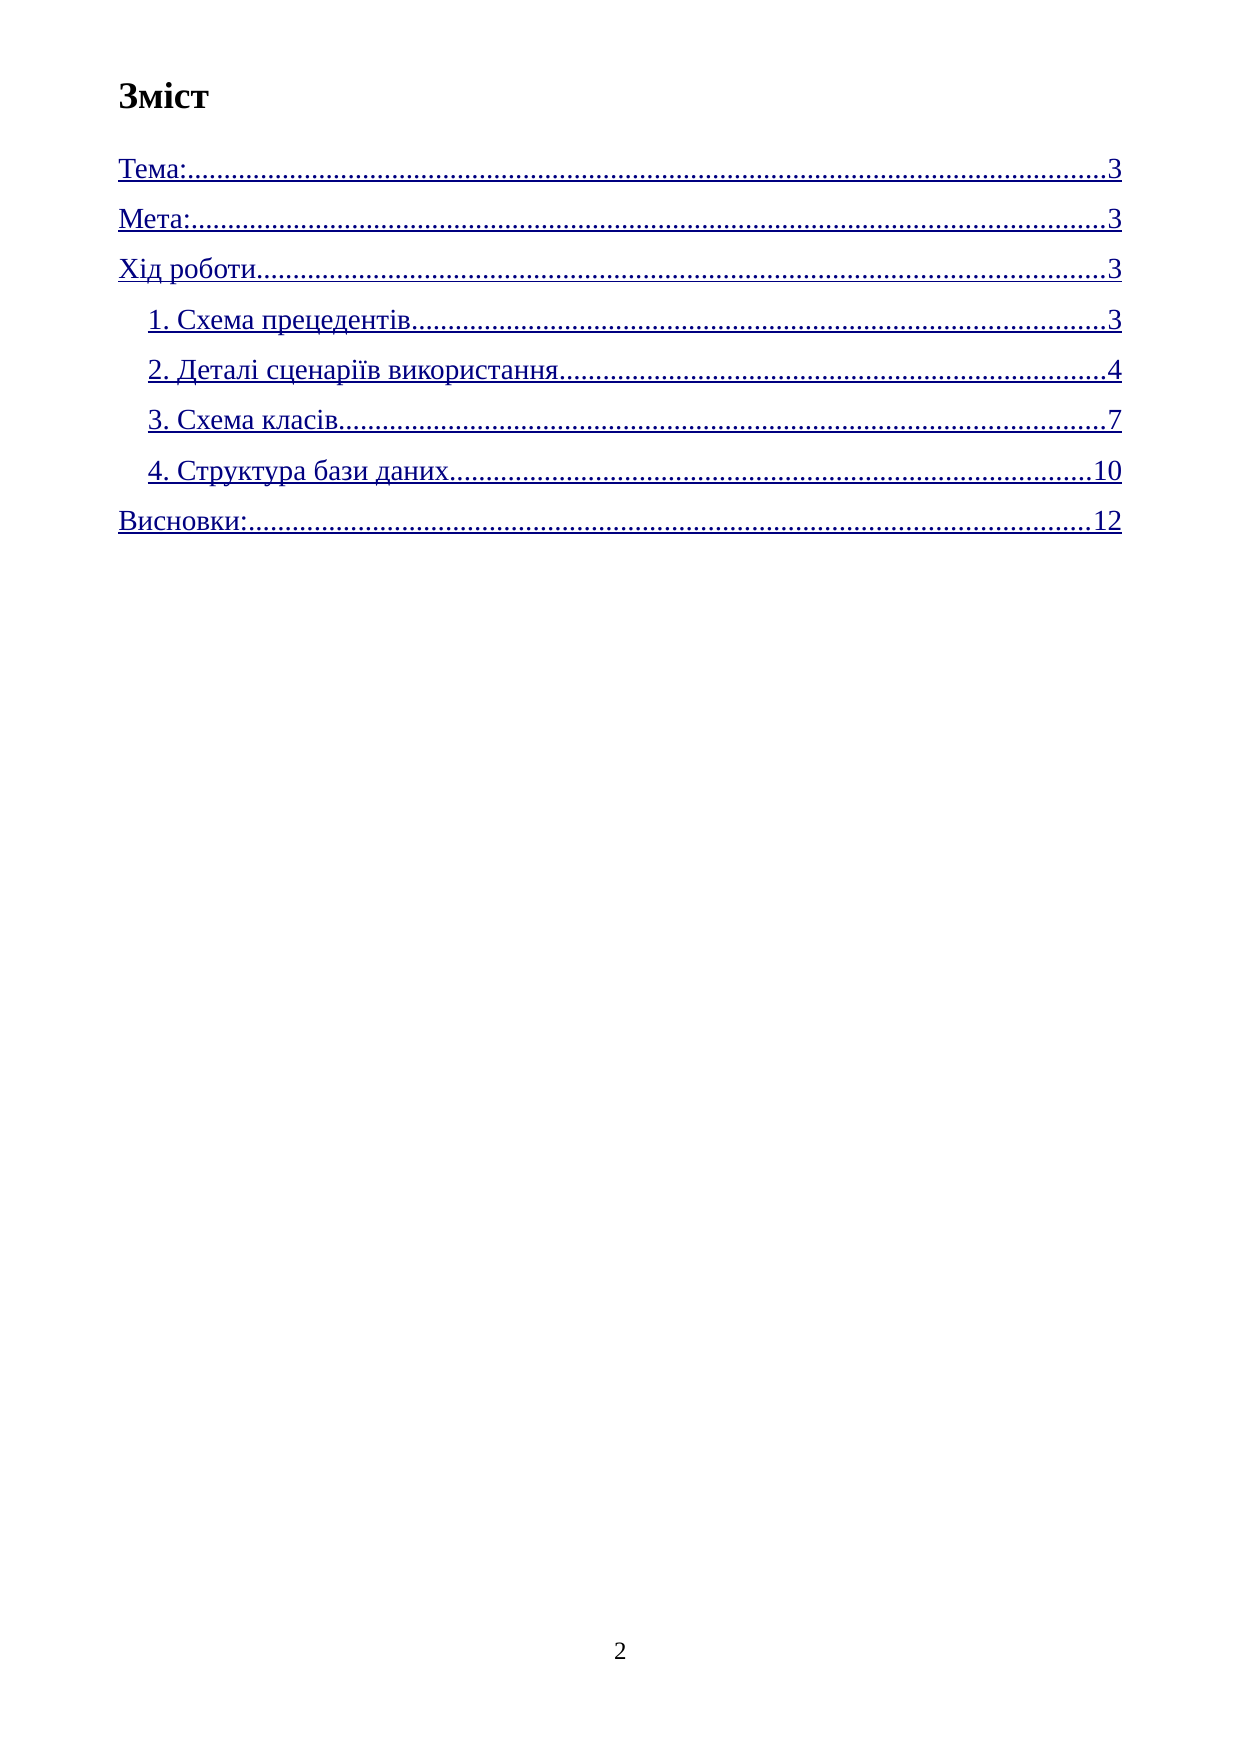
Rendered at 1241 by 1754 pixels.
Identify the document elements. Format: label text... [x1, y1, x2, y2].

text Висновки: 12 [118, 503, 1122, 532]
text Тема: 3 [118, 151, 1122, 180]
subtitle Зміст [118, 74, 1122, 117]
text 3. Схема класів 7 [148, 402, 1122, 431]
text 1. Схема прецедентів 3 [148, 302, 1122, 331]
text Мета: 3 [118, 201, 1122, 230]
text Хід роботи 3 [118, 252, 1122, 281]
text 2. Деталі сценаріїв використання 4 [148, 352, 1122, 381]
text 4. Структура бази даних 10 [148, 453, 1122, 482]
